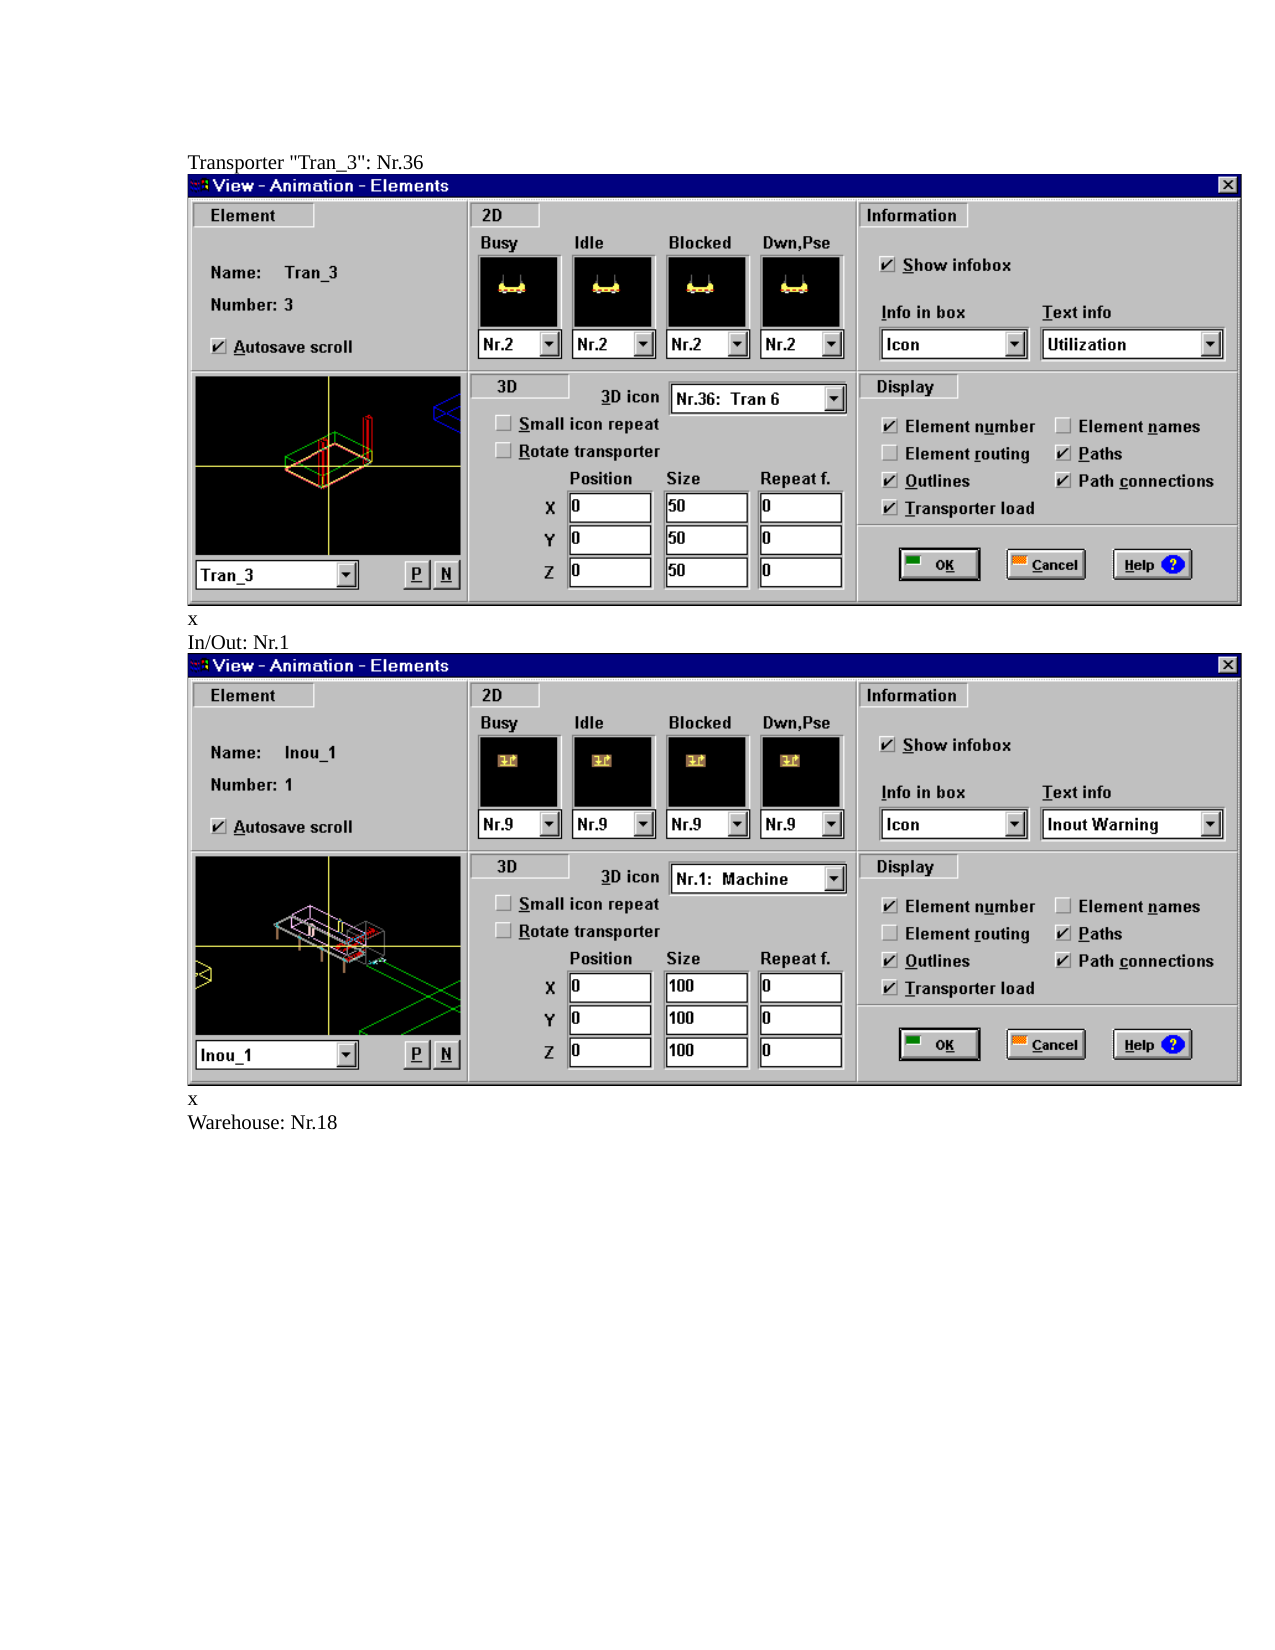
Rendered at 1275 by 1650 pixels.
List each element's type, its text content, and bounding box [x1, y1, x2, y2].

text Warehouse: Nr.18 [187, 1110, 1087, 1134]
text x [187, 1086, 1087, 1110]
text In/Out: Nr.1 [187, 630, 1087, 653]
text Transporter "Tran_3": Nr.36 [187, 150, 1087, 174]
text x [187, 606, 1087, 630]
